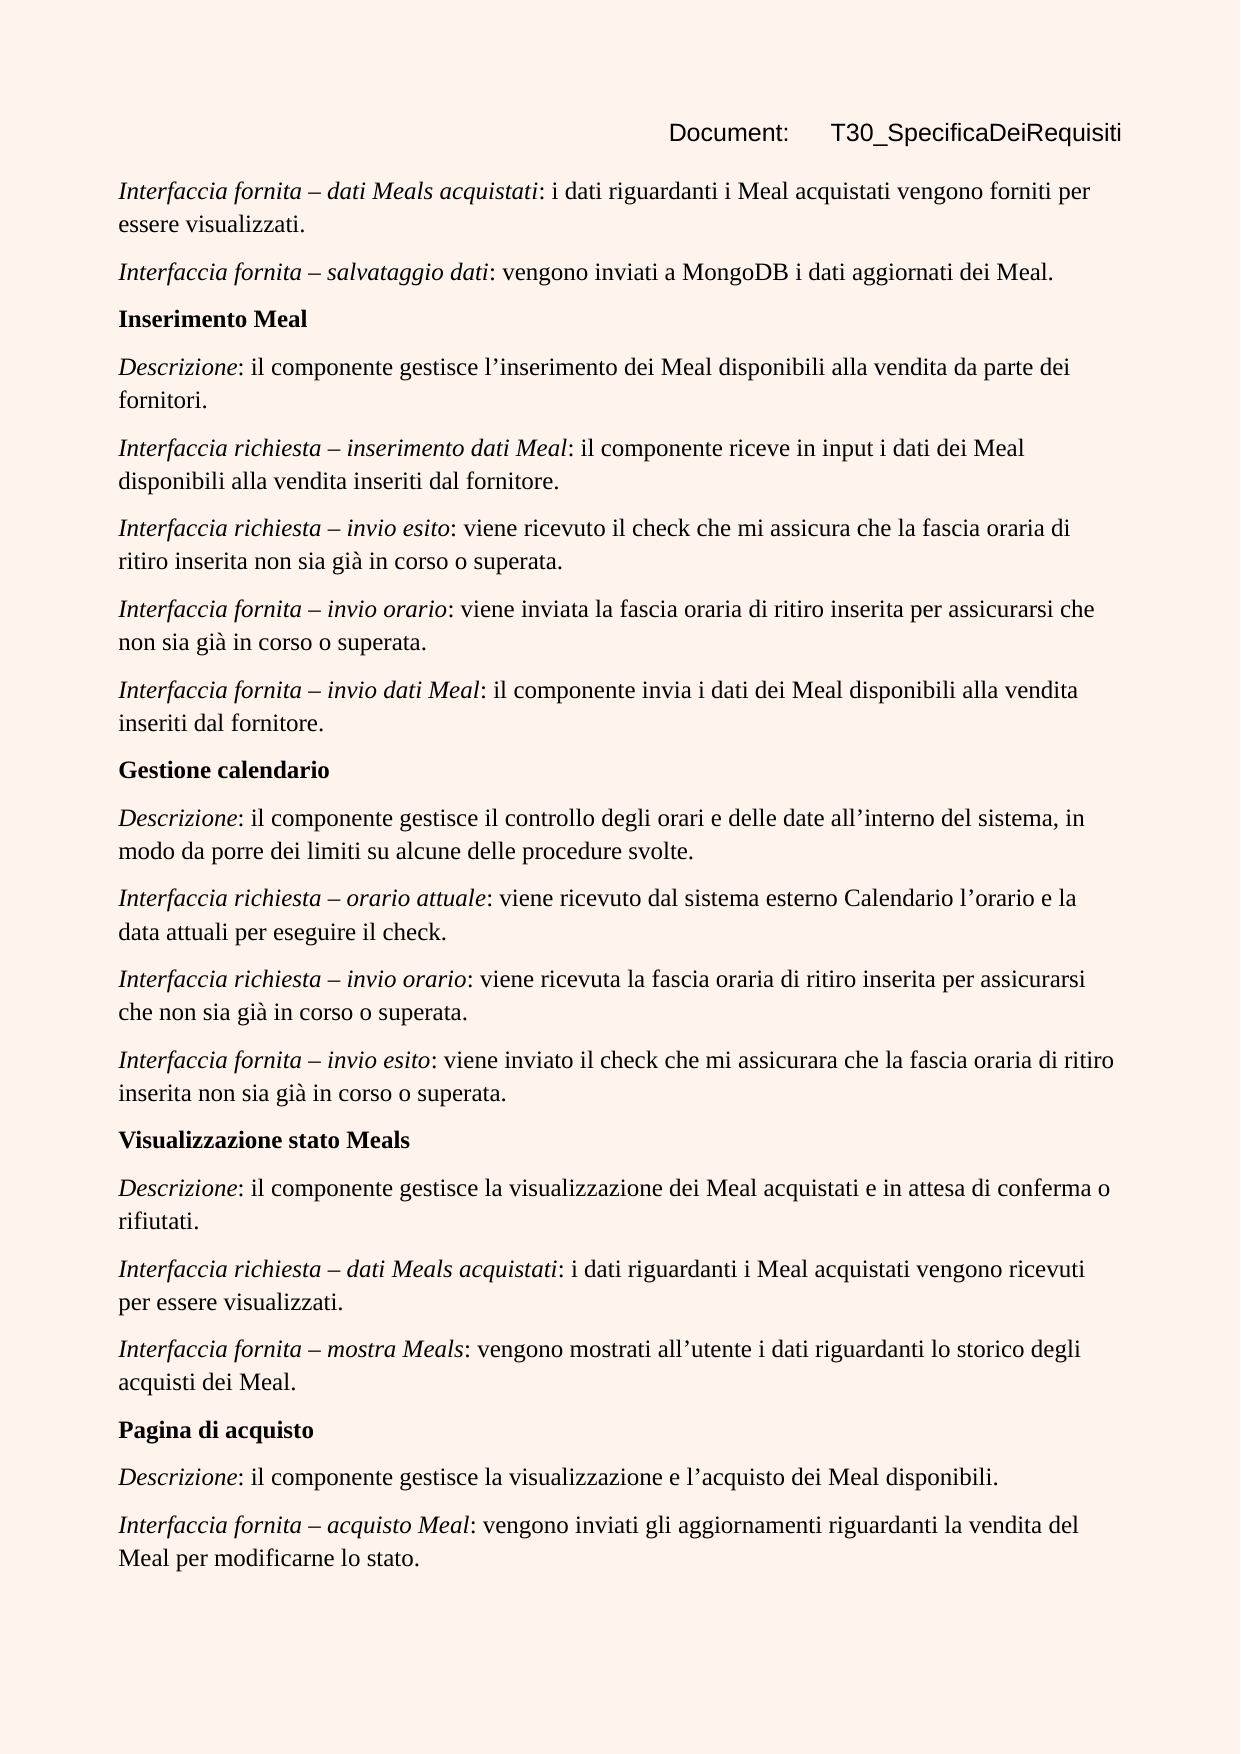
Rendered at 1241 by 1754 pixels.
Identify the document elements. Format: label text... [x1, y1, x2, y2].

text Descrizione: il componente gestisce il controllo degli orari e delle date all’interno del sistema, in modo da porre dei limiti su alcune delle procedure svolte. [118, 803, 1122, 865]
text Interfaccia fornita – invio dati Meal: il componente invia i dati dei Meal disponibili alla vendita inseriti dal fornitore. [118, 675, 1122, 736]
text Interfaccia richiesta – orario attuale: viene ricevuto dal sistema esterno Calendario l’orario e la data attuali per eseguire il check. [118, 883, 1122, 945]
text Interfaccia fornita – dati Meals acquistati: i dati riguardanti i Meal acquistati vengono forniti per essere visualizzati. [118, 176, 1122, 238]
text Interfaccia richiesta – invio esito: viene ricevuto il check che mi assicura che la fascia oraria di ritiro inserita non sia già in corso o superata. [118, 513, 1122, 575]
text Visualizzazione stato Meals [118, 1125, 1122, 1154]
text Interfaccia richiesta – dati Meals acquistati: i dati riguardanti i Meal acquistati vengono ricevuti per essere visualizzati. [118, 1254, 1122, 1315]
text Inserimento Meal [118, 304, 1122, 333]
text Interfaccia fornita – acquisto Meal: vengono inviati gli aggiornamenti riguardanti la vendita del Meal per modificarne lo stato. [118, 1510, 1122, 1572]
text Gestione calendario [118, 755, 1122, 784]
text Descrizione: il componente gestisce l’inserimento dei Meal disponibili alla vendita da parte dei fornitori. [118, 352, 1122, 414]
text Interfaccia fornita – mostra Meals: vengono mostrati all’utente i dati riguardanti lo storico degli acquisti dei Meal. [118, 1334, 1122, 1396]
text Interfaccia fornita – invio esito: viene inviato il check che mi assicurara che la fascia oraria di ritiro inserita non sia già in corso o superata. [118, 1045, 1122, 1107]
text Descrizione: il componente gestisce la visualizzazione dei Meal acquistati e in attesa di conferma o rifiutati. [118, 1173, 1122, 1235]
text Interfaccia richiesta – invio orario: viene ricevuta la fascia oraria di ritiro inserita per assicurarsi che non sia già in corso o superata. [118, 964, 1122, 1026]
text Interfaccia richiesta – inserimento dati Meal: il componente riceve in input i dati dei Meal disponibili alla vendita inseriti dal fornitore. [118, 433, 1122, 494]
text Interfaccia fornita – invio orario: viene inviata la fascia oraria di ritiro inserita per assicurarsi che non sia già in corso o superata. [118, 594, 1122, 656]
text Descrizione: il componente gestisce la visualizzazione e l’acquisto dei Meal disponibili. [118, 1462, 1122, 1491]
text Interfaccia fornita – salvataggio dati: vengono inviati a MongoDB i dati aggiornati dei Meal. [118, 257, 1122, 286]
text Pagina di acquisto [118, 1415, 1122, 1444]
